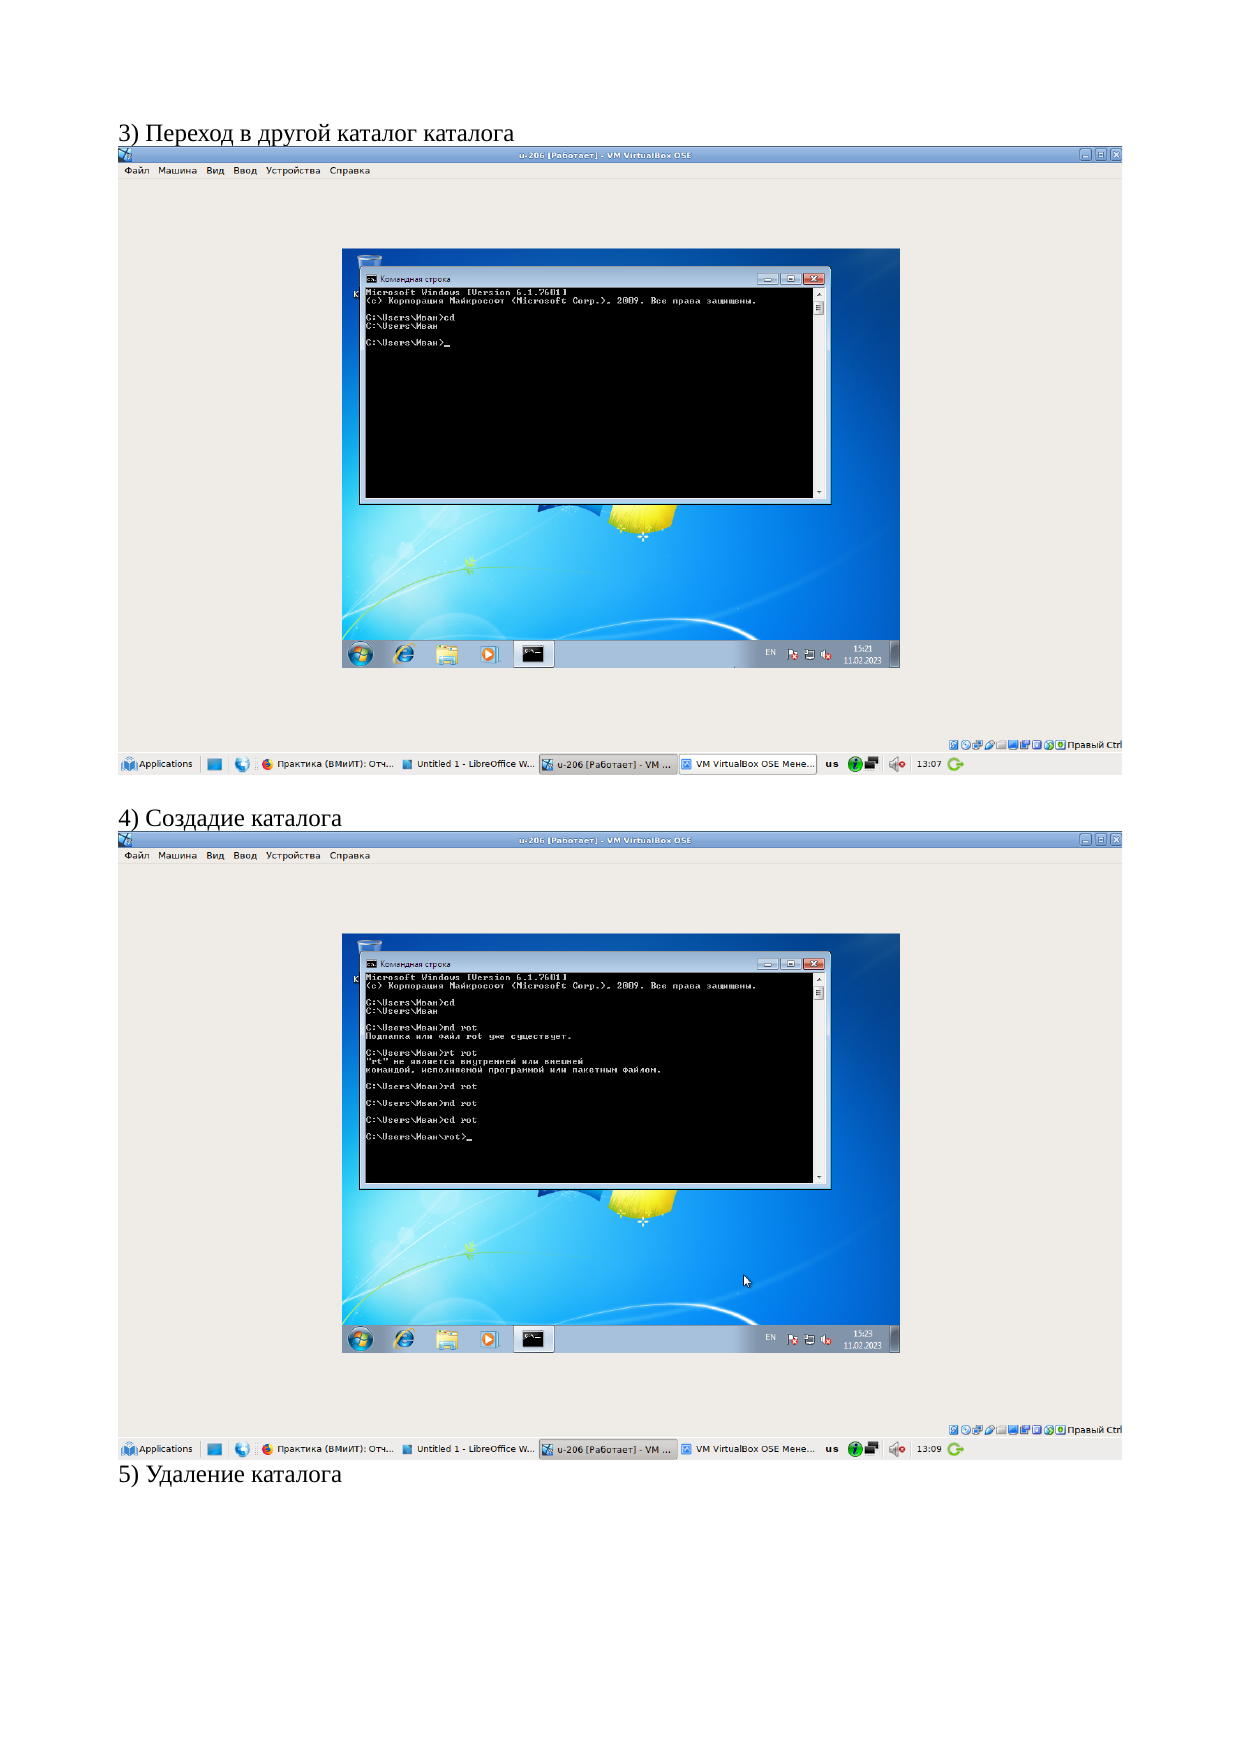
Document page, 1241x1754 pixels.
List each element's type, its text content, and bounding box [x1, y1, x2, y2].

text 5) Удаление каталога [118, 1460, 1122, 1488]
text 3) Переход в другой каталог каталога [118, 118, 1122, 146]
picture [118, 146, 1123, 775]
text 4) Создадие каталога [118, 803, 1122, 831]
picture [118, 831, 1123, 1460]
